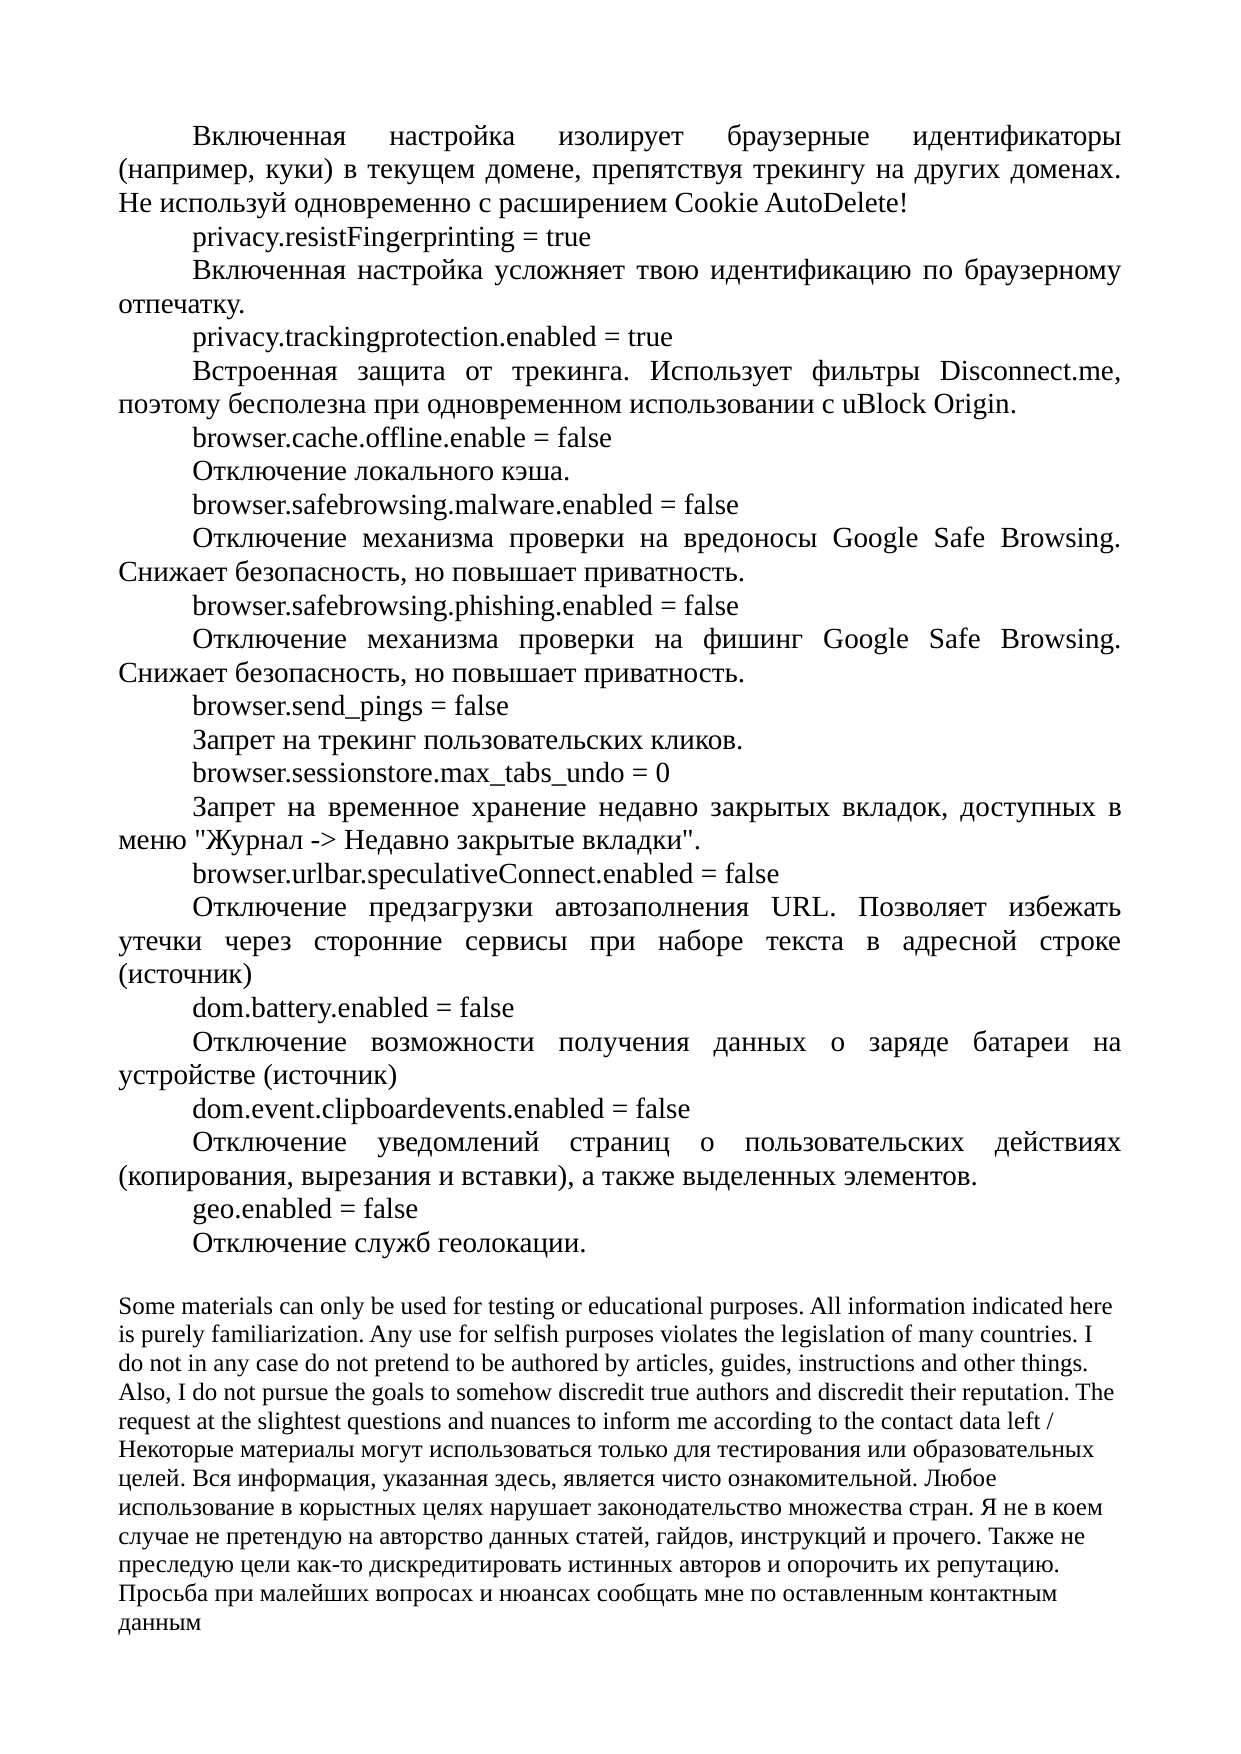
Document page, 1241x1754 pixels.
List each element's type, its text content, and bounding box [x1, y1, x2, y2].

text browser.safebrowsing.malware.enabled = false [118, 487, 1122, 521]
text Отключение служб геолокации. [118, 1225, 1122, 1258]
text privacy.resistFingerprinting = true [118, 219, 1122, 252]
text Запрет на трекинг пользовательских кликов. [118, 722, 1122, 755]
text geo.enabled = false [118, 1191, 1122, 1225]
text Отключение возможности получения данных о заряде батареи на устройстве (источник) [118, 1024, 1122, 1091]
text privacy.trackingprotection.enabled = true [118, 319, 1122, 353]
text Отключение механизма проверки на вредоносы Google Safe Browsing. Снижает безопасность, но повышает приватность. [118, 521, 1122, 588]
text Включенная настройка изолирует браузерные идентификаторы (например, куки) в текущем домене, препятствуя трекингу на других доменах. Не используй одновременно с расширением Cookie AutoDelete! [118, 118, 1122, 219]
text Запрет на временное хранение недавно закрытых вкладок, доступных в меню "Журнал -> Недавно закрытые вкладки". [118, 789, 1122, 856]
text browser.urlbar.speculativeConnect.enabled = false [118, 856, 1122, 889]
text Отключение механизма проверки на фишинг Google Safe Browsing. Снижает безопасность, но повышает приватность. [118, 621, 1122, 688]
text Отключение предзагрузки автозаполнения URL. Позволяет избежать утечки через сторонние сервисы при наборе текста в адресной строке (источник) [118, 889, 1122, 990]
text Включенная настройка усложняет твою идентификацию по браузерному отпечатку. [118, 252, 1122, 319]
text browser.sessionstore.max_tabs_undo = 0 [118, 755, 1122, 789]
text browser.safebrowsing.phishing.enabled = false [118, 588, 1122, 621]
text Встроенная защита от трекинга. Использует фильтры Disconnect.me, поэтому бесполезна при одновременном использовании с uBlock Origin. [118, 353, 1122, 420]
text dom.event.clipboardevents.enabled = false [118, 1091, 1122, 1124]
text Отключение локального кэша. [118, 453, 1122, 487]
text browser.cache.offline.enable = false [118, 420, 1122, 453]
text dom.battery.enabled = false [118, 990, 1122, 1024]
text Отключение уведомлений страниц о пользовательских действиях (копирования, вырезания и вставки), а также выделенных элементов. [118, 1124, 1122, 1191]
text browser.send_pings = false [118, 688, 1122, 722]
